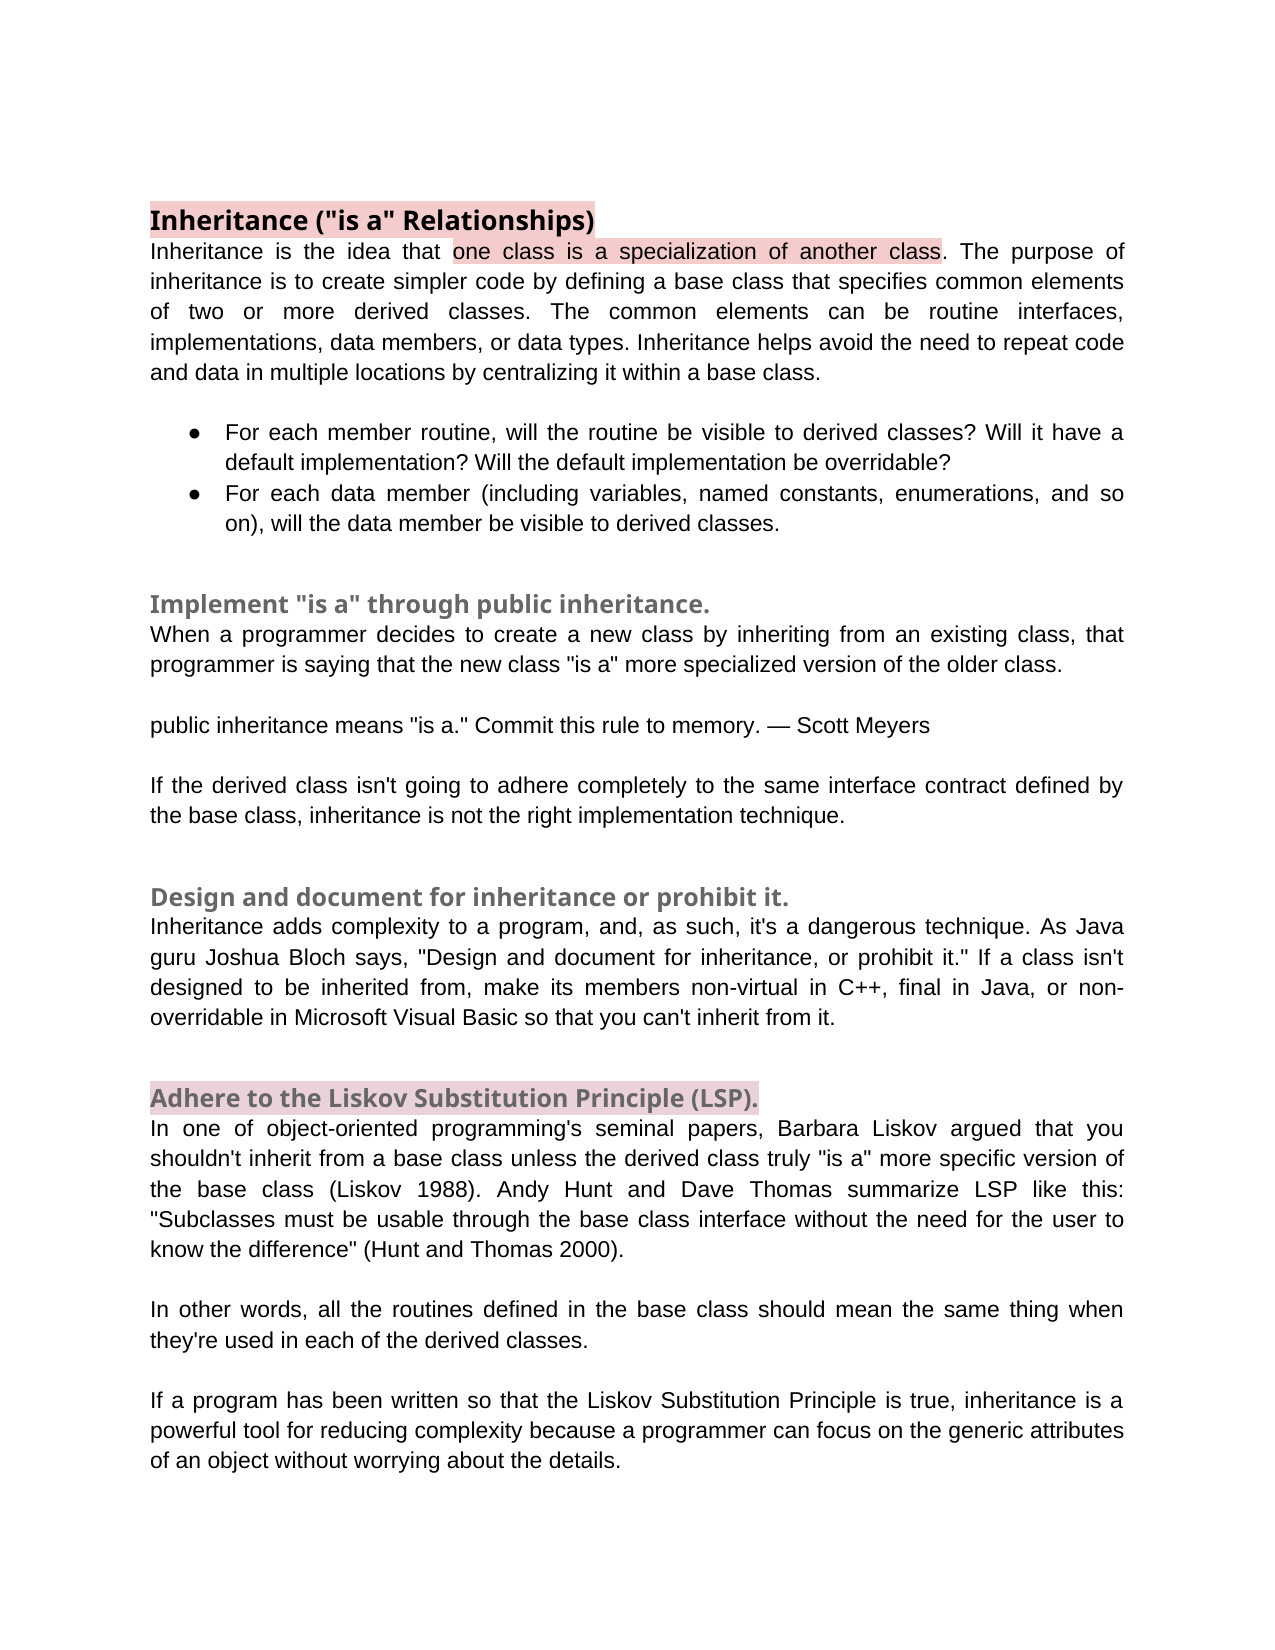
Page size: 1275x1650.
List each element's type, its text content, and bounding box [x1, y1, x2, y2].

subtitle Adhere to the Liskov Substitution Principle (LSP). [150, 1081, 1125, 1115]
text Inheritance adds complexity to a program, and, as such, it's a dangerous technique. As Java guru Joshua Bloch says, "Design and document for inheritance, or prohibit it." If a class isn't designed to be inherited from, make its members non-virtual in C++, final in Java, or non-overridable in Microsoft Visual Basic so that you can't inherit from it. [150, 913, 1125, 1030]
list For each data member (including variables, named constants, enumerations, and so on), will the data member be visible to derived classes. [187, 479, 1125, 536]
text In other words, all the routines defined in the base class should mean the same thing when they're used in each of the derived classes. [150, 1296, 1125, 1353]
list For each member routine, will the routine be visible to derived classes? Will it have a default implementation? Will the default implementation be overridable? [187, 419, 1125, 476]
text In one of object-oriented programming's seminal papers, Barbara Liskov argued that you shouldn't inherit from a base class unless the derived class truly "is a" more specific version of the base class (Liskov 1988). Andy Hunt and Dave Thomas summarize LSP like this: "Subclasses must be usable through the base class interface without the need for the user to know the difference" (Hunt and Thomas 2000). [150, 1115, 1125, 1262]
text When a programmer decides to create a new class by inheriting from an existing class, that programmer is saying that the new class "is a" more specialized version of the older class. [150, 621, 1125, 677]
text public inheritance means "is a." Commit this rule to memory. — Scott Meyers [150, 712, 1125, 738]
subtitle Design and document for inheritance or prohibit it. [150, 879, 1125, 913]
text If a program has been written so that the Liskov Substitution Principle is true, inheritance is a powerful tool for reducing complexity because a programmer can focus on the generic attributes of an object without worrying about the details. [150, 1387, 1125, 1474]
subtitle Implement "is a" through public inheritance. [150, 587, 1125, 621]
subtitle Inheritance ("is a" Relationships) [150, 201, 1125, 238]
text Inheritance is the idea that one class is a specialization of another class. The purpose of inheritance is to create simpler code by defining a base class that specifies common elements of two or more derived classes. The common elements can be routine interfaces, implementations, data members, or data types. Inheritance helps avoid the need to repeat code and data in multiple locations by centralizing it within a base class. [150, 238, 1125, 385]
text If the derived class isn't going to adhere completely to the same interface contract defined by the base class, inheritance is not the right implementation technique. [150, 772, 1125, 828]
